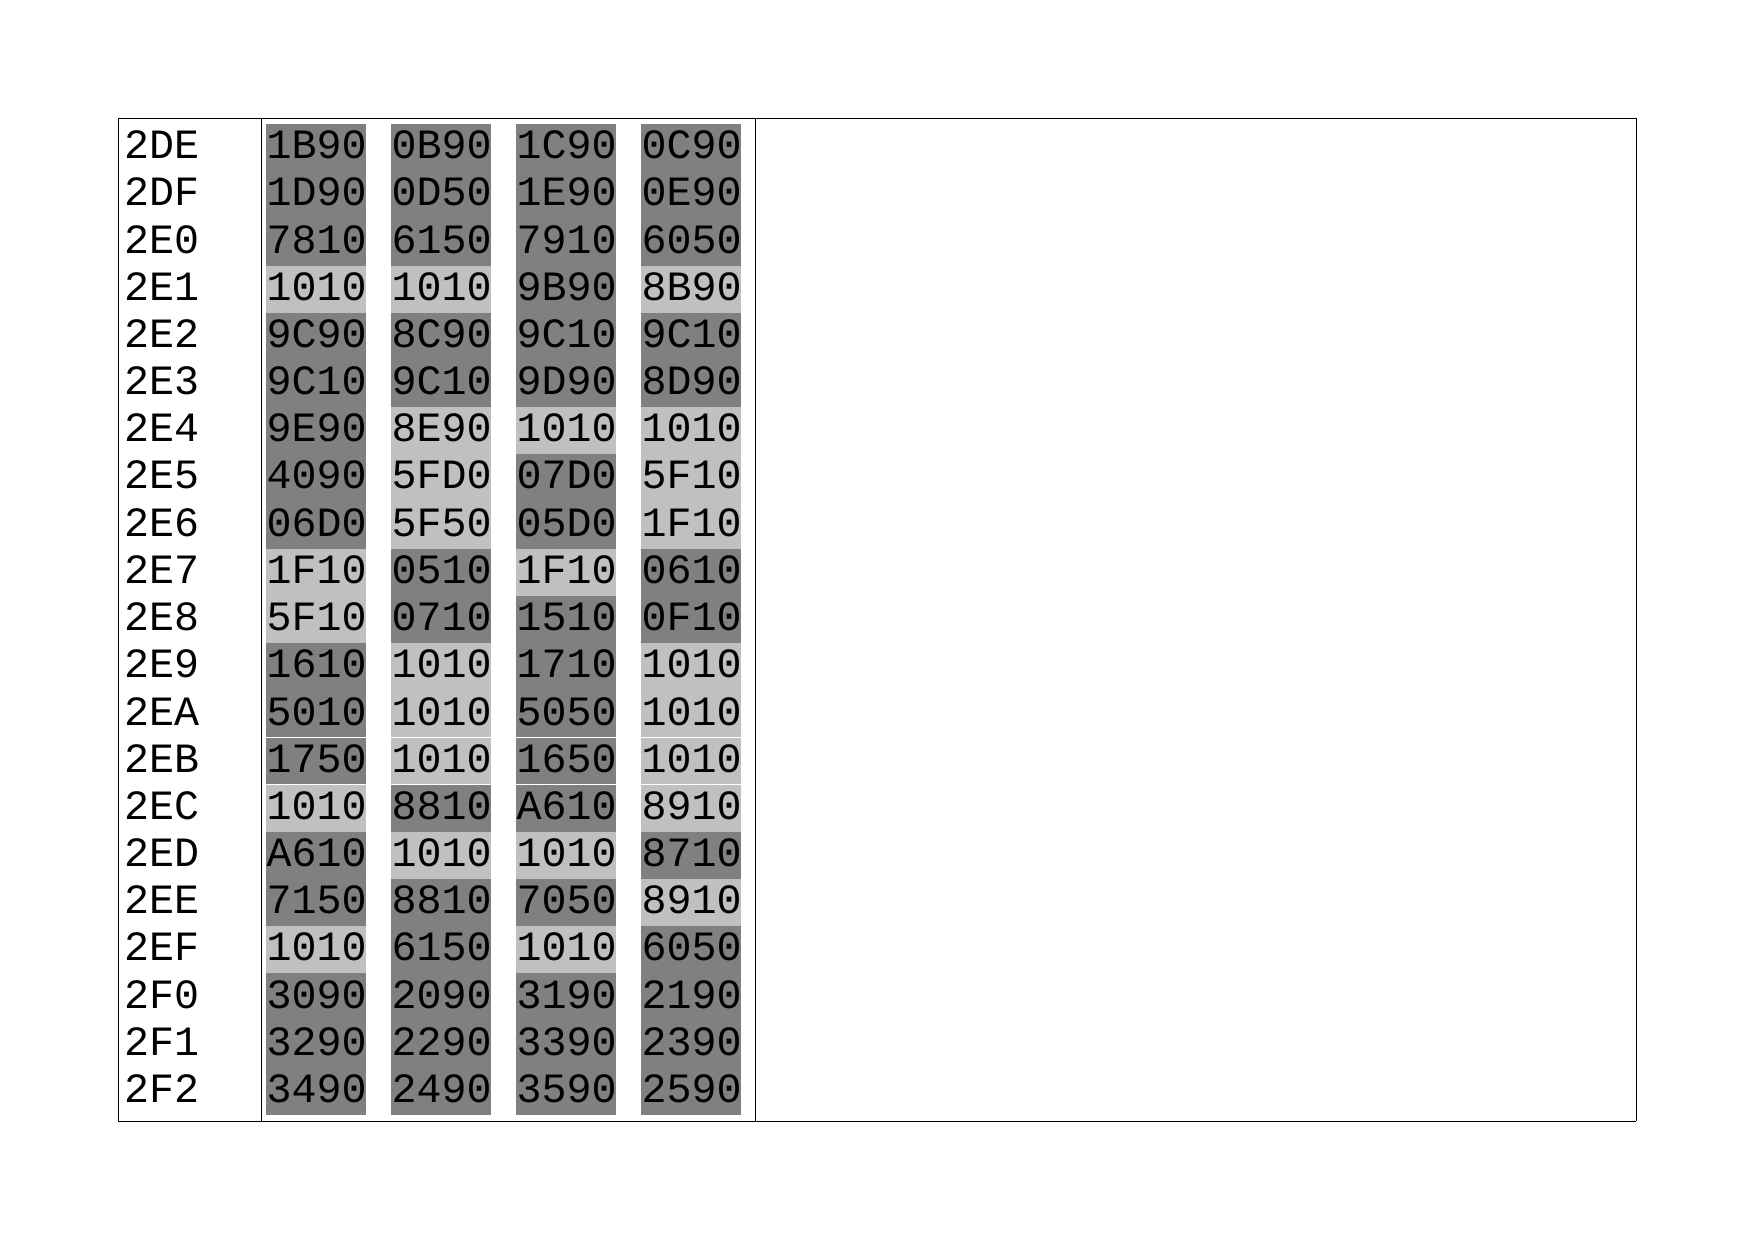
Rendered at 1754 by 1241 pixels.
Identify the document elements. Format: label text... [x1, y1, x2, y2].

table_header [756, 119, 1636, 1121]
table_header 1B90 0B90 1C90 0C90 1D90 0D50 1E90 0E90 7810 6150 7910 6050 1010 1010 9B90 8B90 9C90 8C90 9C10 9C10 9C10 9C10 9D90 8D90 9E90 8E90 1010 1010 4090 5FD0 07D0 5F10 06D0 5F50 05D0 1F10 1F10 0510 1F10 0610 5F10 0710 1510 0F10 1610 1010 1710 1010 5010 1010 5050 1010 1750 1010 1650 1010 1010 8810 A610 8910 A610 1010 1010 8710 7150 8810 7050 8910 1010 6150 1010 6050 3090 2090 3190 2190 3290 2290 3390 2390 3490 2490 3590 2590 [262, 119, 755, 1121]
table_header 2DE 2DF 2E0 2E1 2E2 2E3 2E4 2E5 2E6 2E7 2E8 2E9 2EA 2EB 2EC 2ED 2EE 2EF 2F0 2F1 2F2 [119, 119, 261, 1121]
